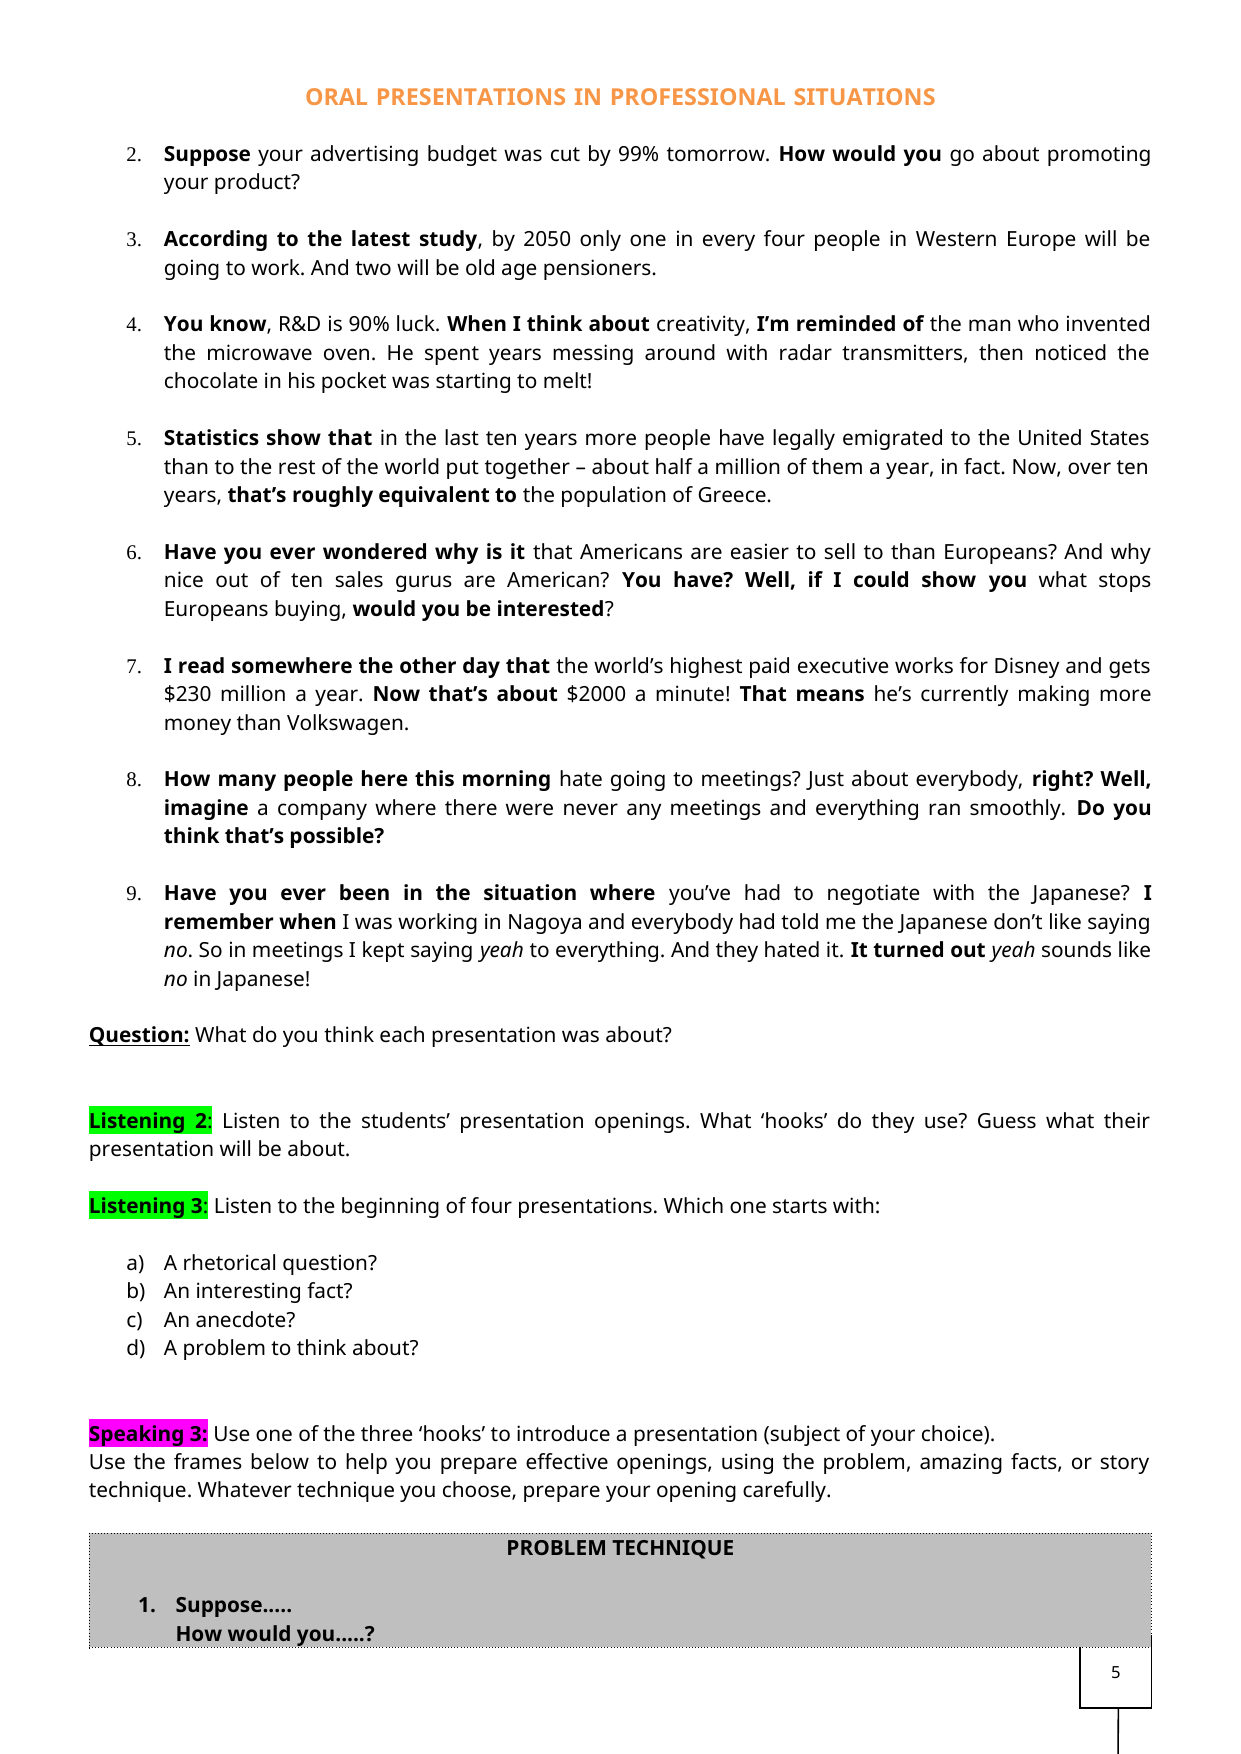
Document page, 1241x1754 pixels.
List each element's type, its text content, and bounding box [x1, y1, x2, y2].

list An interesting fact? [126, 1276, 1152, 1305]
list Statistics show that in the last ten years more people have legally emigrated to the United States than to the rest of the world put together – about half a million of them a year, in fact. Now, over ten years, that’s roughly equivalent to the population of Greece. [126, 423, 1152, 509]
text Listening 2: Listen to the students’ presentation openings. What ‘hooks’ do they use? Guess what their presentation will be about. [89, 1106, 1152, 1163]
list You know, R&D is 90% luck. When I think about creativity, I’m reminded of the man who invented the microwave oven. He spent years messing around with radar transmitters, then noticed the chocolate in his pocket was starting to melt! [126, 309, 1152, 395]
text Question: What do you think each presentation was about? [89, 1021, 1152, 1049]
list A problem to think about? [126, 1333, 1152, 1362]
table_header PROBLEM TECHNIQUE Suppose..... How would you.....? Have you ever wondered why is that....? You have? Well, if I could show you....... would you be interested? How many people here this morning/ afternoon/ evening...... ? Well, imagine... Do you think that’s possible? [89, 1533, 1151, 1647]
text Listening 3: Listen to the beginning of four presentations. Which one starts with: [89, 1191, 1152, 1219]
list How many people here this morning hate going to meetings? Just about everybody, right? Well, imagine a company where there were never any meetings and everything ran smoothly. Do you think that’s possible? [126, 764, 1152, 850]
list Have you ever been in the situation where you’ve had to negotiate with the Japanese? I remember when I was working in Nagoya and everybody had told me the Japanese don’t like saying no. So in meetings I kept saying yeah to everything. And they hated it. It turned out yeah sounds like no in Japanese! [126, 878, 1152, 992]
list I read somewhere the other day that the world’s highest paid executive works for Disney and gets $230 million a year. Now that’s about $2000 a minute! That means he’s currently making more money than Volkswagen. [126, 651, 1152, 736]
list Suppose your advertising budget was cut by 99% tomorrow. How would you go about promoting your product? [126, 139, 1152, 196]
list According to the latest study, by 2050 only one in every four people in Western Europe will be going to work. And two will be old age pensioners. [126, 224, 1152, 281]
text Use the frames below to help you prepare effective openings, using the problem, amazing facts, or story technique. Whatever technique you choose, prepare your opening carefully. [89, 1447, 1152, 1504]
list A rhetorical question? [126, 1248, 1152, 1276]
list Have you ever wondered why is it that Americans are easier to sell to than Europeans? And why nice out of ten sales gurus are American? You have? Well, if I could show you what stops Europeans buying, would you be interested? [126, 537, 1152, 622]
text Speaking 3: Use one of the three ‘hooks’ to introduce a presentation (subject of your choice). [89, 1419, 1152, 1447]
list An anecdote? [126, 1305, 1152, 1333]
